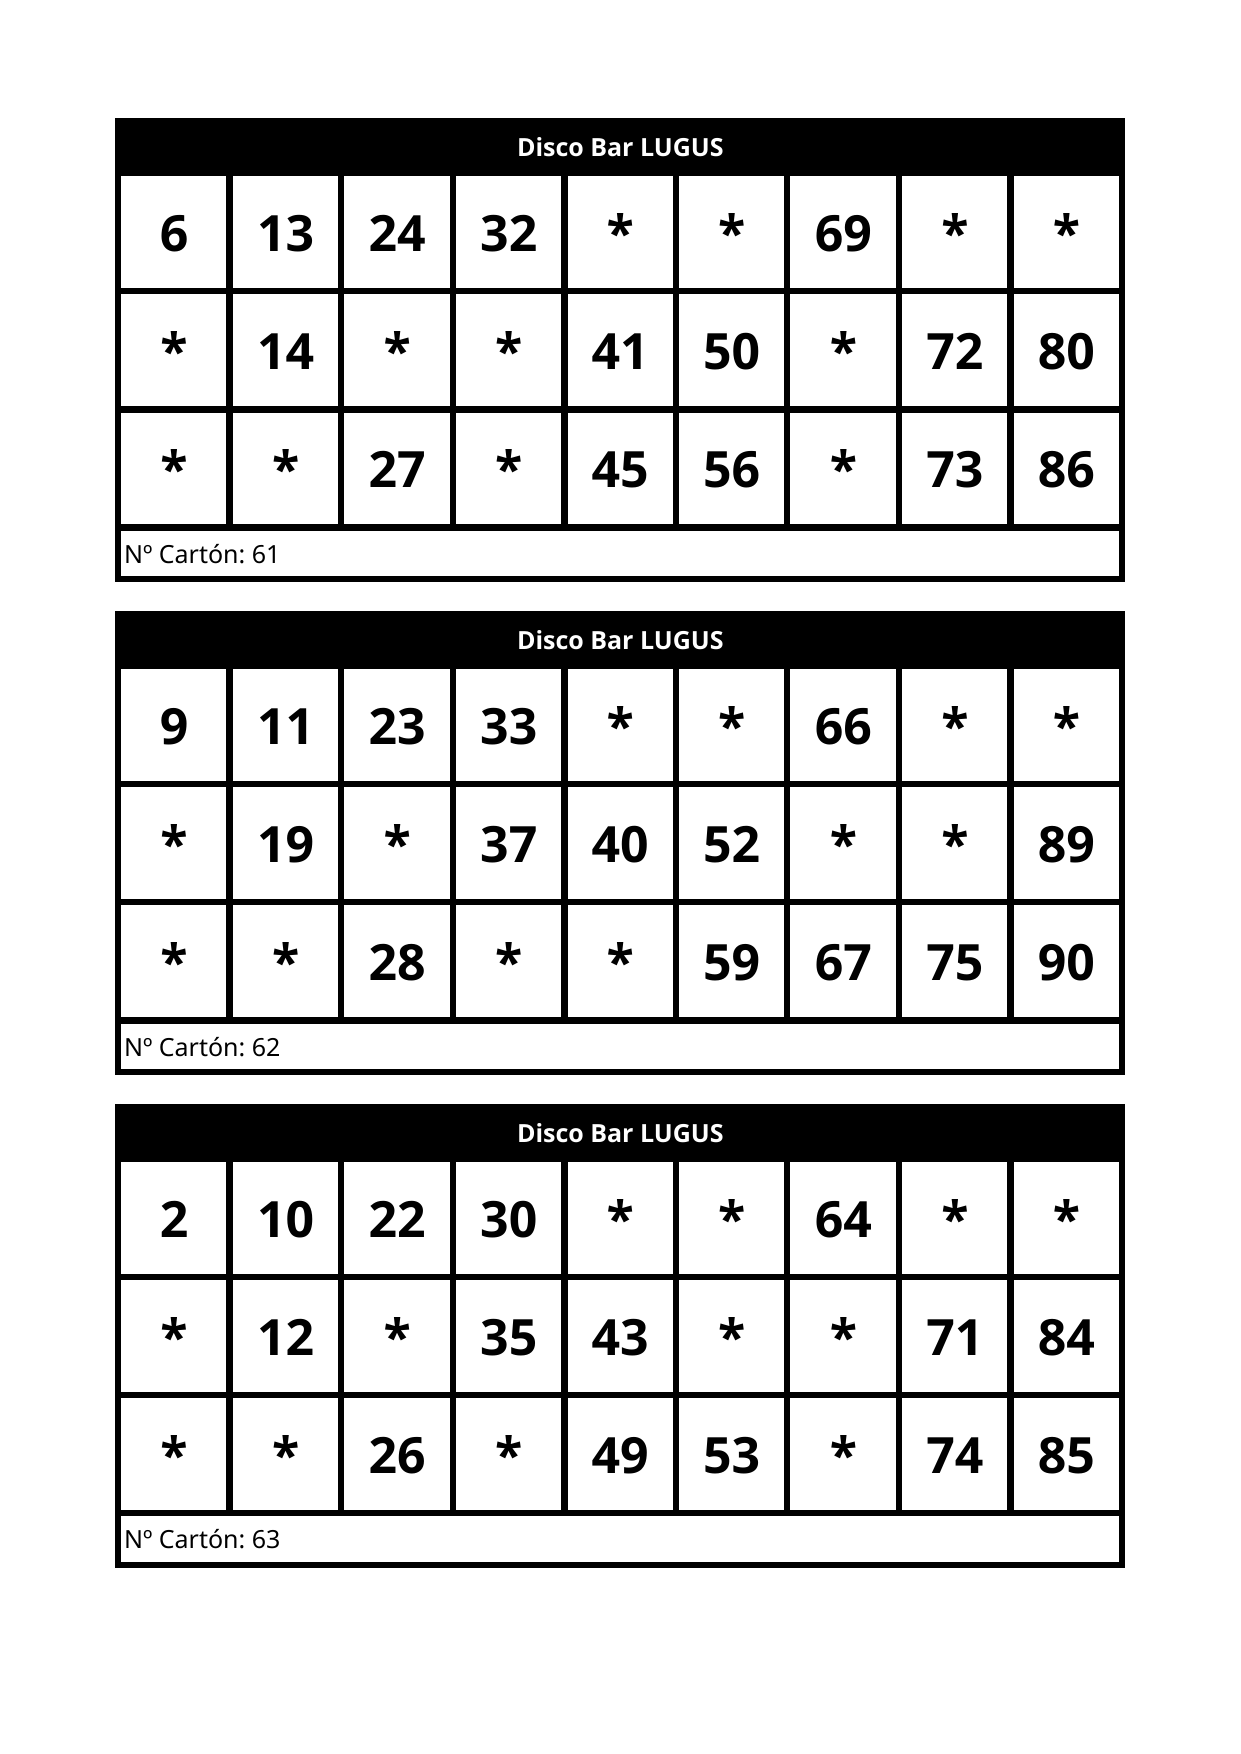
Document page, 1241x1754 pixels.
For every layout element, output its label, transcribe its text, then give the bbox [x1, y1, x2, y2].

table_cell 90 [1014, 905, 1119, 1017]
table_cell 56 [679, 413, 784, 524]
table_cell * [790, 413, 896, 524]
table_cell 86 [1014, 413, 1119, 524]
table_cell 71 [902, 1280, 1007, 1392]
table_cell 6 [121, 176, 226, 288]
table_cell * [121, 1280, 226, 1392]
table_cell * [790, 1398, 896, 1510]
table_cell 26 [344, 1398, 450, 1510]
table_cell 73 [902, 413, 1007, 524]
table_cell * [233, 1398, 338, 1510]
table_cell 64 [790, 1162, 896, 1274]
table_cell 10 [233, 1162, 338, 1274]
table_cell * [344, 294, 450, 406]
table_cell * [902, 669, 1007, 781]
table_cell * [456, 905, 561, 1017]
table_cell * [679, 176, 784, 288]
table_header Disco Bar LUGUS [121, 1110, 1119, 1156]
table_cell * [902, 787, 1007, 899]
table_cell 84 [1014, 1280, 1119, 1392]
table_cell * [456, 294, 561, 406]
table_cell * [121, 294, 226, 406]
table_cell * [679, 1162, 784, 1274]
table_cell * [568, 669, 673, 781]
table_cell 24 [344, 176, 450, 288]
table_cell 74 [902, 1398, 1007, 1510]
table_cell 43 [568, 1280, 673, 1392]
table_cell 59 [679, 905, 784, 1017]
table_header Disco Bar LUGUS [121, 124, 1119, 170]
table_cell * [790, 294, 896, 406]
table_cell 41 [568, 294, 673, 406]
table_cell * [121, 413, 226, 524]
table_cell 53 [679, 1398, 784, 1510]
table_cell * [1014, 669, 1119, 781]
table_cell Nº Cartón: 61 [121, 531, 1119, 576]
table_cell 9 [121, 669, 226, 781]
table_cell 11 [233, 669, 338, 781]
table_cell 67 [790, 905, 896, 1017]
table_cell 85 [1014, 1398, 1119, 1510]
table_cell * [344, 1280, 450, 1392]
table_cell * [679, 1280, 784, 1392]
table_cell 22 [344, 1162, 450, 1274]
table_header Disco Bar LUGUS [121, 617, 1119, 663]
table_cell 23 [344, 669, 450, 781]
table_cell * [902, 1162, 1007, 1274]
table_cell 19 [233, 787, 338, 899]
table_cell 75 [902, 905, 1007, 1017]
table_cell * [568, 1162, 673, 1274]
table_cell 89 [1014, 787, 1119, 899]
table_cell 66 [790, 669, 896, 781]
table_cell 72 [902, 294, 1007, 406]
table_cell * [679, 669, 784, 781]
table_cell 28 [344, 905, 450, 1017]
table_cell * [1014, 1162, 1119, 1274]
table_cell * [568, 176, 673, 288]
table_cell 14 [233, 294, 338, 406]
table_cell * [233, 413, 338, 524]
table_cell 35 [456, 1280, 561, 1392]
table_cell * [568, 905, 673, 1017]
table_cell 80 [1014, 294, 1119, 406]
table_cell * [902, 176, 1007, 288]
table_cell * [121, 787, 226, 899]
table_cell * [121, 1398, 226, 1510]
table_cell 12 [233, 1280, 338, 1392]
table_cell Nº Cartón: 63 [121, 1516, 1119, 1562]
table_cell * [790, 787, 896, 899]
table_cell 27 [344, 413, 450, 524]
table_cell * [233, 905, 338, 1017]
table_cell 50 [679, 294, 784, 406]
table_cell Nº Cartón: 62 [121, 1024, 1119, 1069]
table_cell 33 [456, 669, 561, 781]
table_cell * [456, 1398, 561, 1510]
table_cell * [790, 1280, 896, 1392]
table_cell 30 [456, 1162, 561, 1274]
table_cell 52 [679, 787, 784, 899]
table_cell 49 [568, 1398, 673, 1510]
table_cell 40 [568, 787, 673, 899]
table_cell 45 [568, 413, 673, 524]
table_cell 13 [233, 176, 338, 288]
table_cell 37 [456, 787, 561, 899]
table_cell 2 [121, 1162, 226, 1274]
table_cell * [1014, 176, 1119, 288]
table_cell * [456, 413, 561, 524]
table_cell 32 [456, 176, 561, 288]
table_cell 69 [790, 176, 896, 288]
table_cell * [121, 905, 226, 1017]
table_cell * [344, 787, 450, 899]
